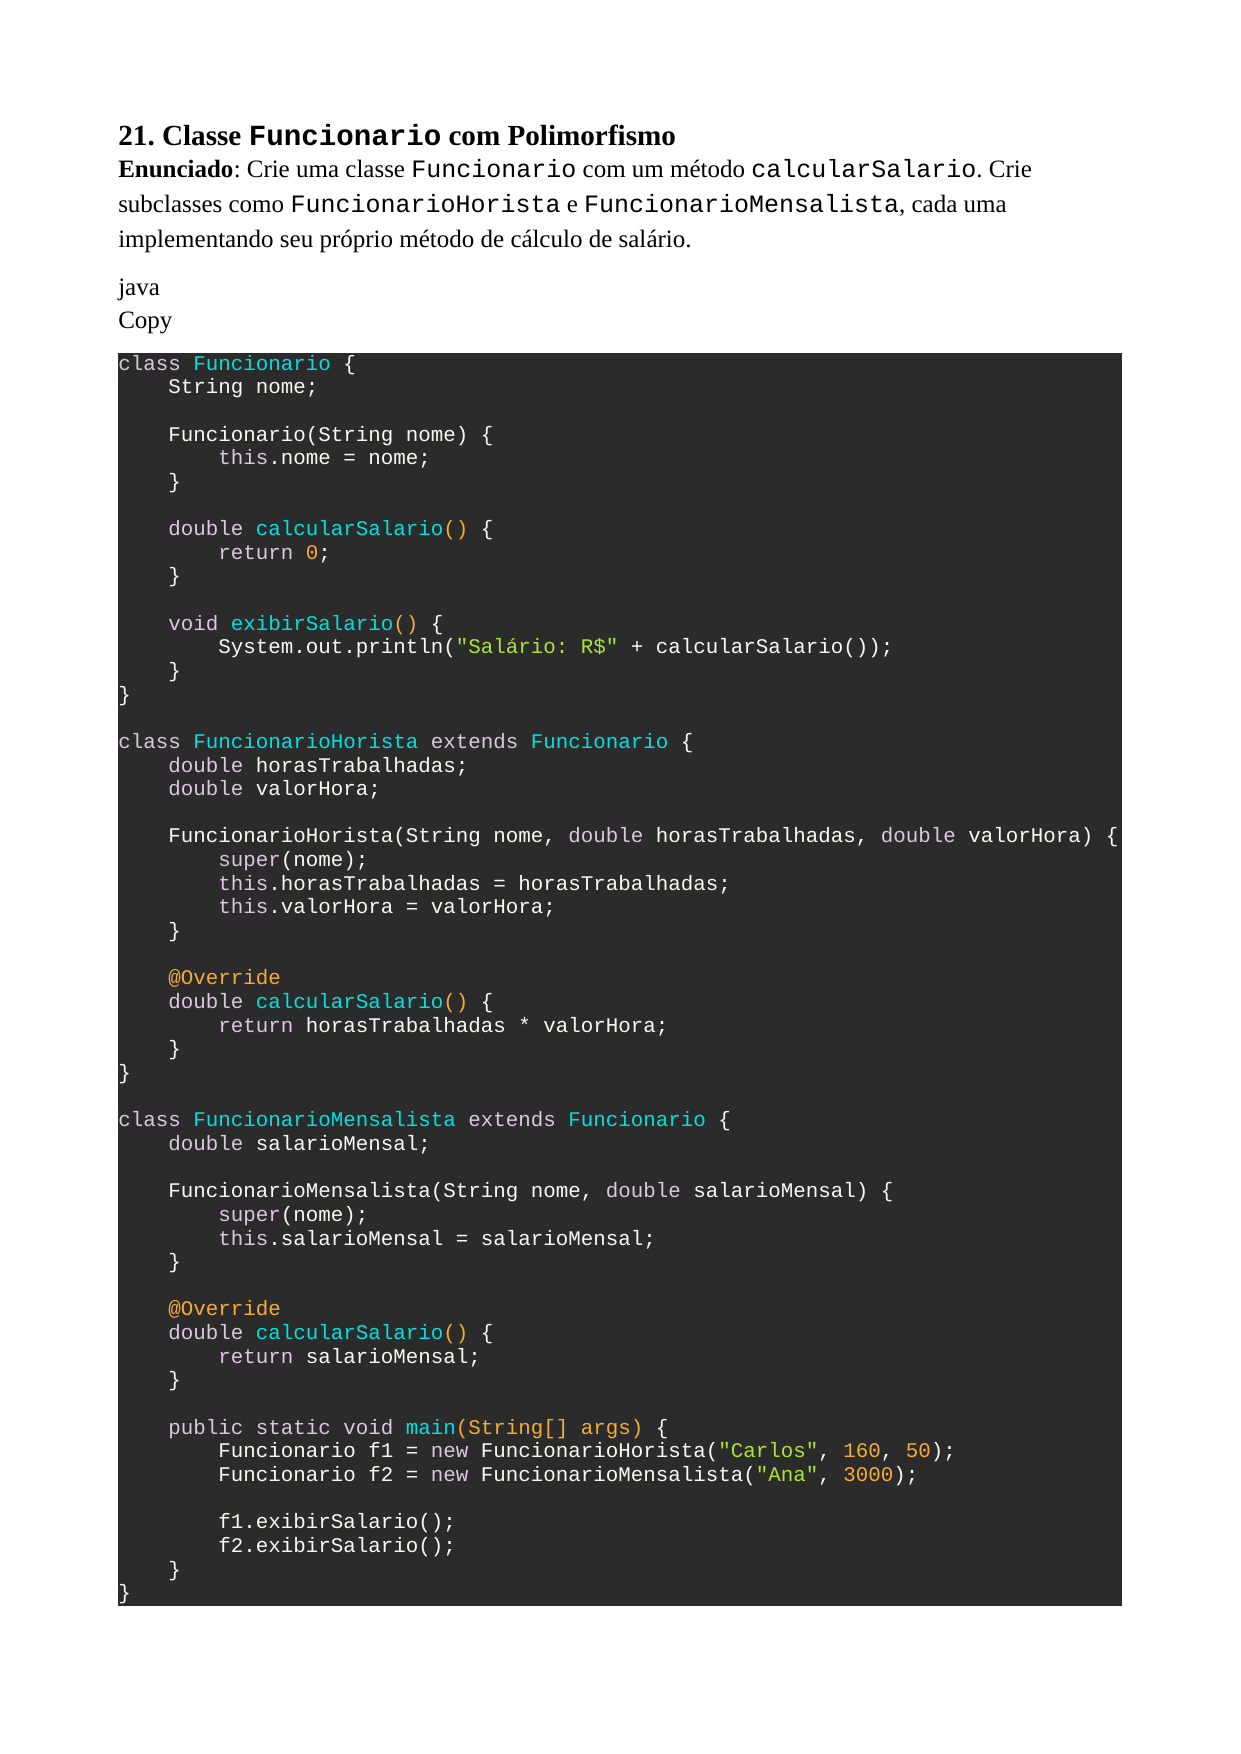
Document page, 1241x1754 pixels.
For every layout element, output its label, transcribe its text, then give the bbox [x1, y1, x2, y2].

subtitle 21. Classe Funcionario com Polimorfismo [118, 118, 1122, 154]
text } [118, 471, 1122, 494]
text this.salarioMensal = salarioMensal; [118, 1227, 1122, 1251]
text f1.exibirSalario(); [118, 1511, 1122, 1535]
text void exibirSalario() { [118, 613, 1122, 636]
text } [118, 1582, 1122, 1606]
text } [118, 1558, 1122, 1582]
text Funcionario f1 = new FuncionarioHorista("Carlos", 160, 50); [118, 1440, 1122, 1464]
text Funcionario(String nome) { [118, 423, 1122, 447]
text double calcularSalario() { [118, 518, 1122, 542]
text String nome; [118, 376, 1122, 400]
text public static void main(String[] args) { [118, 1417, 1122, 1440]
text } [118, 660, 1122, 684]
text super(nome); [118, 1204, 1122, 1227]
text Enunciado: Crie uma classe Funcionario com um método calcularSalario. Crie subclasses como FuncionarioHorista e FuncionarioMensalista, cada uma implementando seu próprio método de cálculo de salário. [118, 154, 1122, 253]
text return salarioMensal; [118, 1346, 1122, 1369]
text } [118, 565, 1122, 589]
text this.valorHora = valorHora; [118, 896, 1122, 920]
text double valorHora; [118, 778, 1122, 802]
text @Override [118, 967, 1122, 991]
text } [118, 1062, 1122, 1086]
text } [118, 1369, 1122, 1393]
text FuncionarioHorista(String nome, double horasTrabalhadas, double valorHora) { [118, 826, 1122, 849]
text } [118, 1038, 1122, 1062]
text return 0; [118, 542, 1122, 565]
text double salarioMensal; [118, 1133, 1122, 1157]
text FuncionarioMensalista(String nome, double salarioMensal) { [118, 1180, 1122, 1204]
text double calcularSalario() { [118, 991, 1122, 1015]
text super(nome); [118, 849, 1122, 873]
text f2.exibirSalario(); [118, 1535, 1122, 1558]
text @Override [118, 1298, 1122, 1322]
text return horasTrabalhadas * valorHora; [118, 1015, 1122, 1038]
text } [118, 1251, 1122, 1275]
text double calcularSalario() { [118, 1322, 1122, 1346]
text this.nome = nome; [118, 447, 1122, 471]
text System.out.println("Salário: R$" + calcularSalario()); [118, 636, 1122, 660]
text double horasTrabalhadas; [118, 754, 1122, 778]
text class Funcionario { [118, 353, 1122, 376]
text Copy [118, 305, 1122, 334]
text this.horasTrabalhadas = horasTrabalhadas; [118, 873, 1122, 896]
text } [118, 920, 1122, 944]
text } [118, 684, 1122, 707]
text java [118, 272, 1122, 301]
text Funcionario f2 = new FuncionarioMensalista("Ana", 3000); [118, 1464, 1122, 1488]
text class FuncionarioHorista extends Funcionario { [118, 731, 1122, 754]
text class FuncionarioMensalista extends Funcionario { [118, 1109, 1122, 1133]
